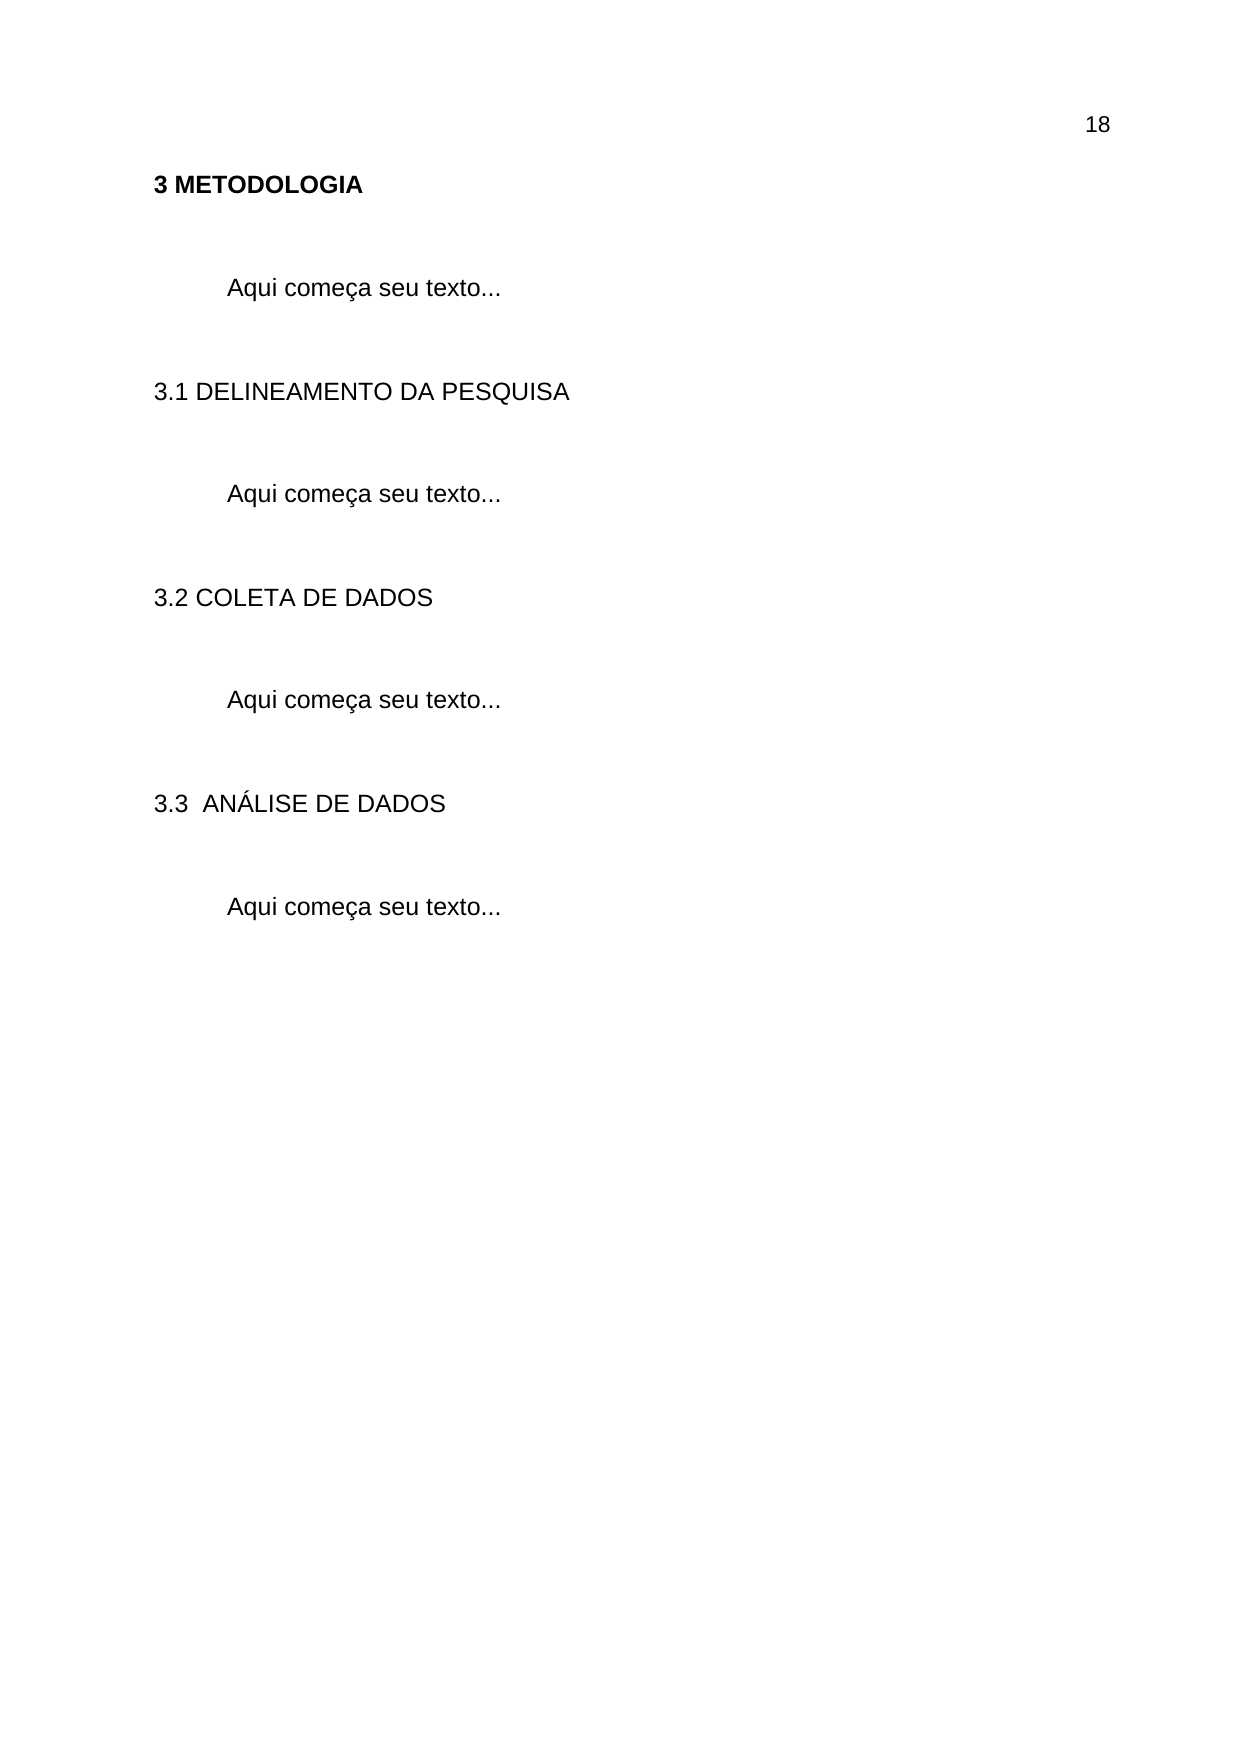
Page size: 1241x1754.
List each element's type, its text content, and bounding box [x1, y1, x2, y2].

text Aqui começa seu texto... [153, 480, 1110, 508]
text Aqui começa seu texto... [153, 274, 1110, 302]
text 3 METODOLOGIA [153, 171, 1110, 199]
text Aqui começa seu texto... [153, 686, 1110, 714]
text 3.3 ANÁLISE DE DADOS [153, 789, 1110, 817]
text 3.1 DELINEAMENTO DA PESQUISA [153, 377, 1110, 405]
text Aqui começa seu texto... [153, 892, 1110, 920]
text 3.2 COLETA DE DADOS [153, 583, 1110, 611]
